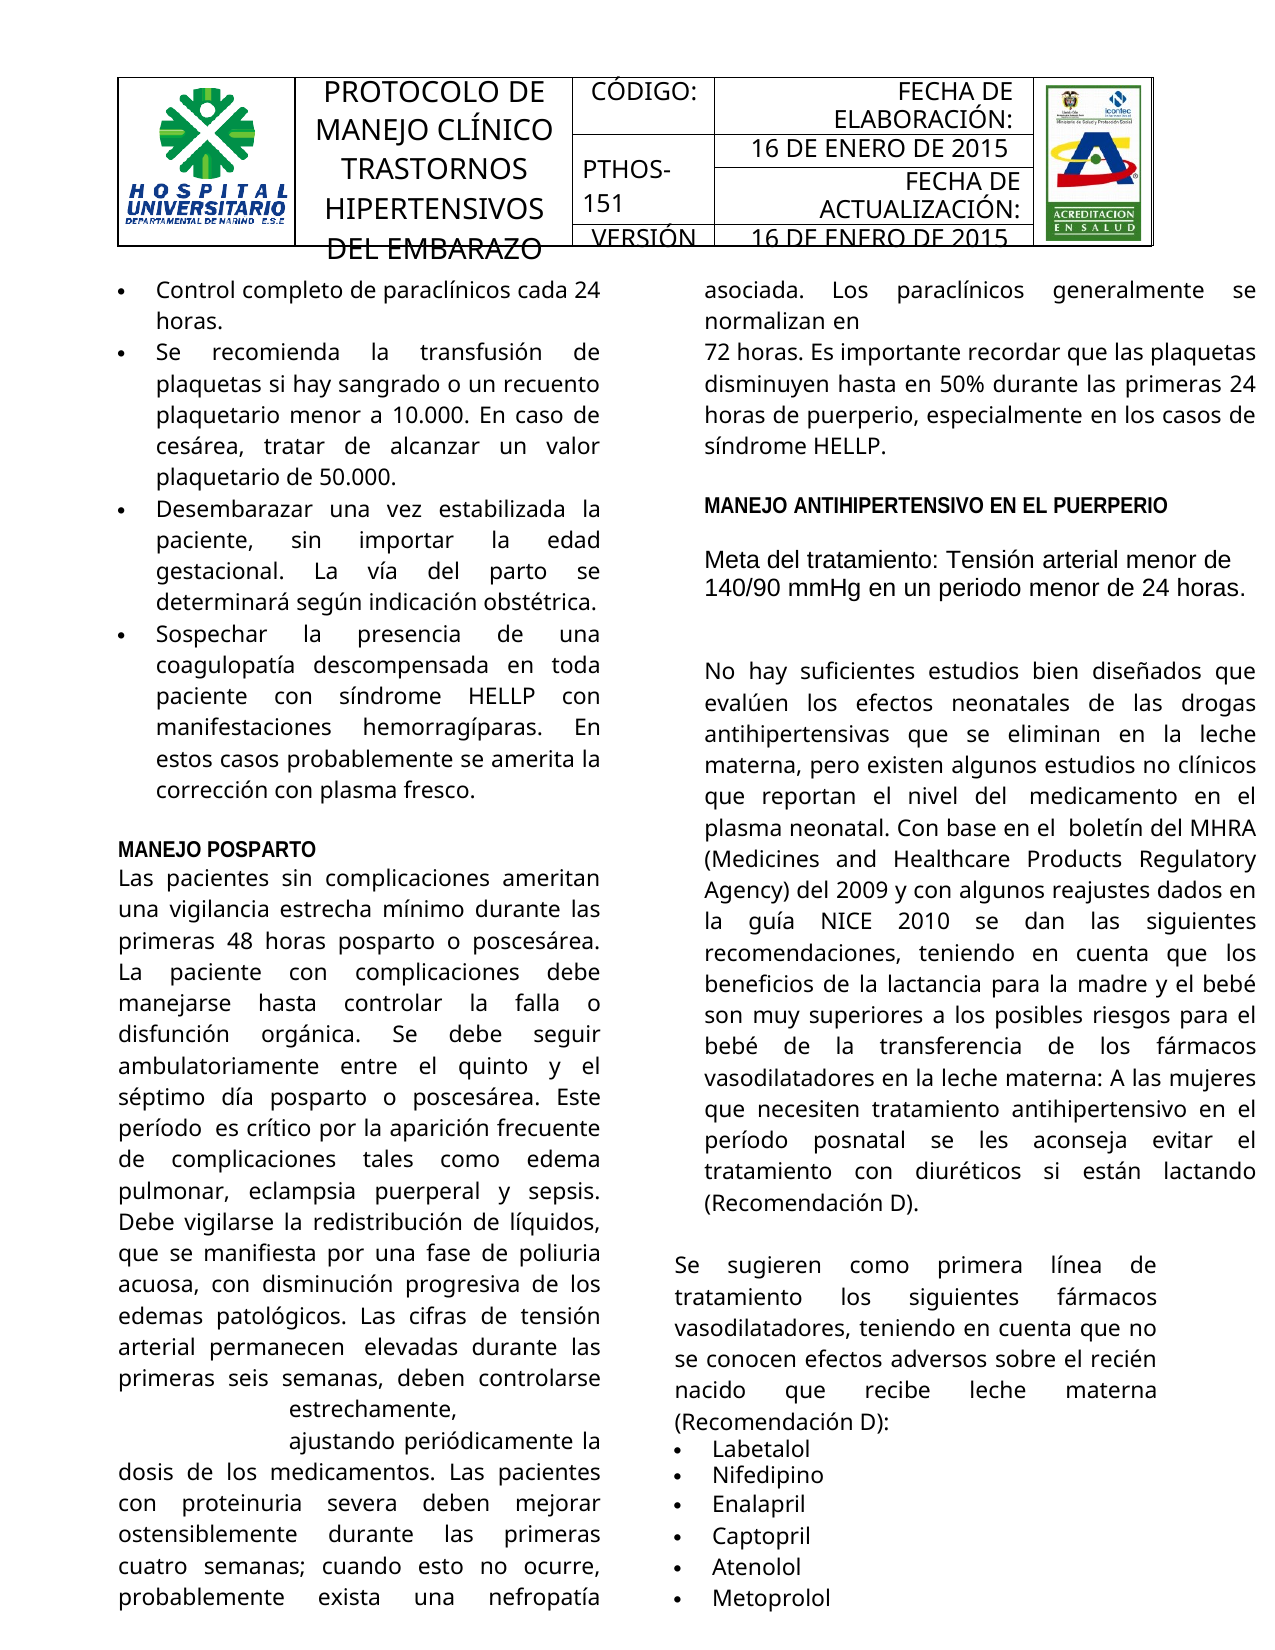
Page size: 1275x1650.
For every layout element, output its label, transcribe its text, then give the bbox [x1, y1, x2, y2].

list Labetalol [674, 1437, 1256, 1462]
subtitle MANEJO ANTIHIPERTENSIVO EN EL PUERPERIO [704, 492, 1256, 518]
list Captopril [674, 1520, 1256, 1551]
text asociada. Los paraclínicos generalmente se normalizan en [704, 274, 1256, 336]
text Meta del tratamiento: Tensión arterial menor de 140/90 mmHg en un periodo menor de 24 horas. [704, 545, 1256, 602]
subtitle MANEJO POSPARTO [118, 836, 601, 862]
list Metoprolol [674, 1582, 1256, 1613]
list Nifedipino [674, 1462, 1256, 1488]
picture [125, 88, 288, 224]
list Atenolol [674, 1551, 1256, 1582]
text 72 horas. Es importante recordar que las plaquetas disminuyen hasta en 50% durante las primeras 24 horas de puerperio, especialmente en los casos de síndrome HELLP. [704, 336, 1256, 461]
list Se recomienda la transfusión de plaquetas si hay sangrado o un recuento plaquetario menor a 10.000. En caso de cesárea, tratar de alcanzar un valor plaquetario de 50.000. [118, 336, 601, 493]
list Sospechar la presencia de una coagulopatía descompensada en toda paciente con síndrome HELLP con manifestaciones hemorragíparas. En estos casos probablemente se amerita la corrección con plasma fresco. [118, 618, 601, 805]
text Las pacientes sin complicaciones ameritan una vigilancia estrecha mínimo durante las primeras 48 horas posparto o poscesárea. La paciente con complicaciones debe manejarse hasta controlar la falla o disfunción orgánica. Se debe seguir ambulatoriamente entre el quinto y el séptimo día posparto o poscesárea. Este período es crítico por la aparición frecuente de complicaciones tales como edema pulmonar, eclampsia puerperal y sepsis. Debe vigilarse la redistribución de líquidos, que se manifiesta por una fase de poliuria acuosa, con disminución progresiva de los edemas patológicos. Las cifras de tensión arterial permanecen elevadas durante las primeras seis semanas, deben controlarse estrechamente, ajustando periódicamente la dosis de los medicamentos. Las pacientes con proteinuria severa deben mejorar ostensiblemente durante las primeras cuatro semanas; cuando esto no ocurre, probablemente exista una nefropatía [118, 862, 601, 1612]
text Se sugieren como primera línea de tratamiento los siguientes fármacos vasodilatadores, teniendo en cuenta que no se conocen efectos adversos sobre el recién nacido que recibe leche materna (Recomendación D): [674, 1249, 1157, 1437]
text No hay suficientes estudios bien diseñados que evalúen los efectos neonatales de las drogas antihipertensivas que se eliminan en la leche materna, pero existen algunos estudios no clínicos que reportan el nivel del medicamento en el plasma neonatal. Con base en el boletín del MHRA (Medicines and Healthcare Products Regulatory Agency) del 2009 y con algunos reajustes dados en la guía NICE 2010 se dan las siguientes recomendaciones, teniendo en cuenta que los beneficios de la lactancia para la madre y el bebé son muy superiores a los posibles riesgos para el bebé de la transferencia de los fármacos vasodilatadores en la leche materna: A las mujeres que necesiten tratamiento antihipertensivo en el período posnatal se les aconseja evitar el tratamiento con diuréticos si están lactando (Recomendación D). [704, 655, 1256, 1218]
picture [1045, 85, 1142, 241]
list Enalapril [674, 1488, 1256, 1520]
list Control completo de paraclínicos cada 24 horas. [118, 274, 601, 336]
list Desembarazar una vez estabilizada la paciente, sin importar la edad gestacional. La vía del parto se determinará según indicación obstétrica. [118, 493, 601, 618]
